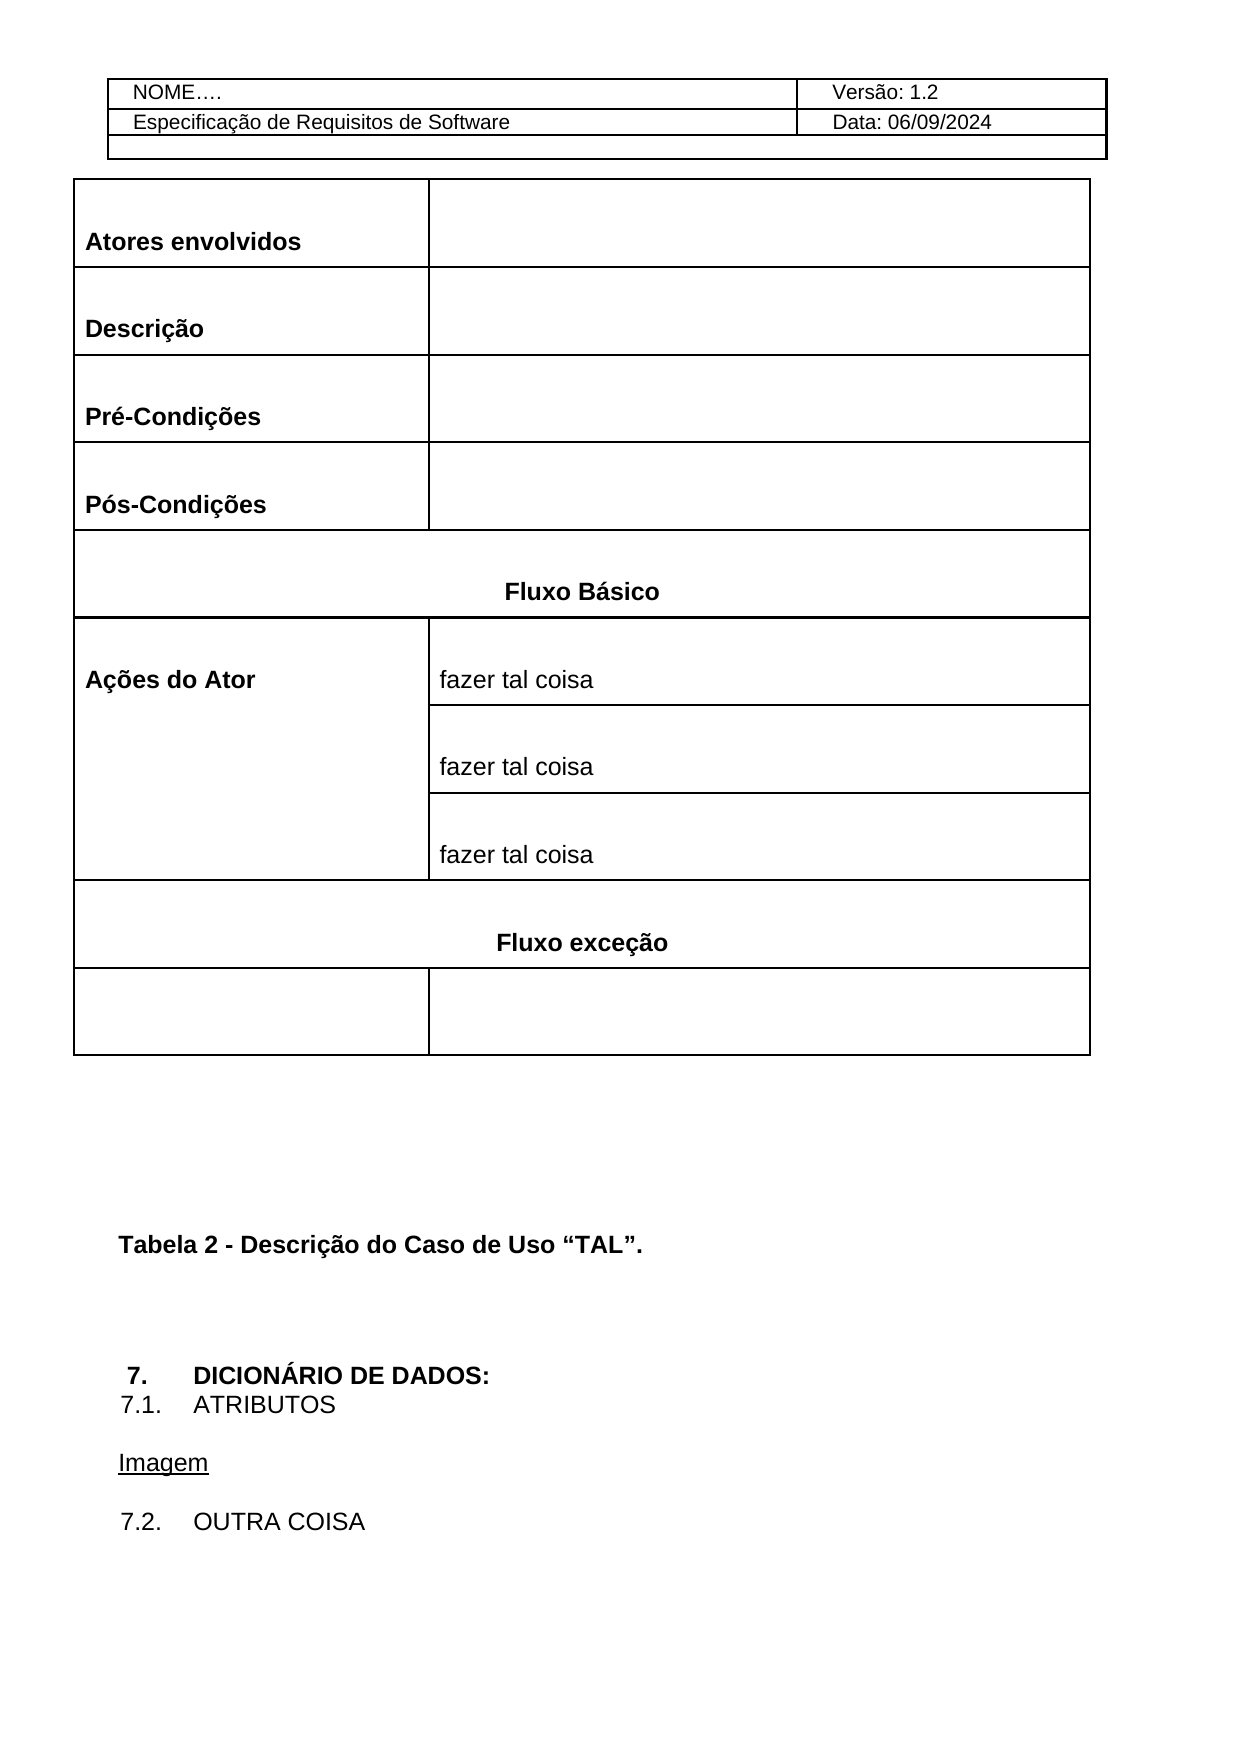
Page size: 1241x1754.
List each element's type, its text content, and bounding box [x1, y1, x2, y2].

table_cell Pré-Condições [75, 356, 428, 441]
text Imagem [118, 1448, 1122, 1477]
table_cell [430, 268, 1089, 353]
table_cell Fluxo exceção [75, 881, 1089, 967]
table_cell Ações do Ator [75, 619, 428, 879]
table_cell fazer tal coisa [430, 619, 1089, 704]
table_cell fazer tal coisa [430, 706, 1089, 792]
text Tabela 2 - Descrição do Caso de Uso “TAL”. [118, 1230, 1122, 1259]
table_cell Pós-Condições [75, 443, 428, 529]
table_cell fazer tal coisa [430, 794, 1089, 879]
table_cell [430, 356, 1089, 441]
table_cell [430, 969, 1089, 1054]
subtitle DICIONÁRIO DE DADOS: [118, 1361, 1122, 1390]
table_cell Descrição [75, 268, 428, 353]
table_cell [75, 969, 428, 1054]
subtitle OUTRA COISA [118, 1507, 1122, 1536]
table_cell Fluxo Básico [75, 531, 1089, 616]
table_cell [430, 180, 1089, 266]
table_cell [430, 443, 1089, 529]
subtitle ATRIBUTOS [118, 1390, 1122, 1418]
table_cell Atores envolvidos [75, 180, 428, 266]
